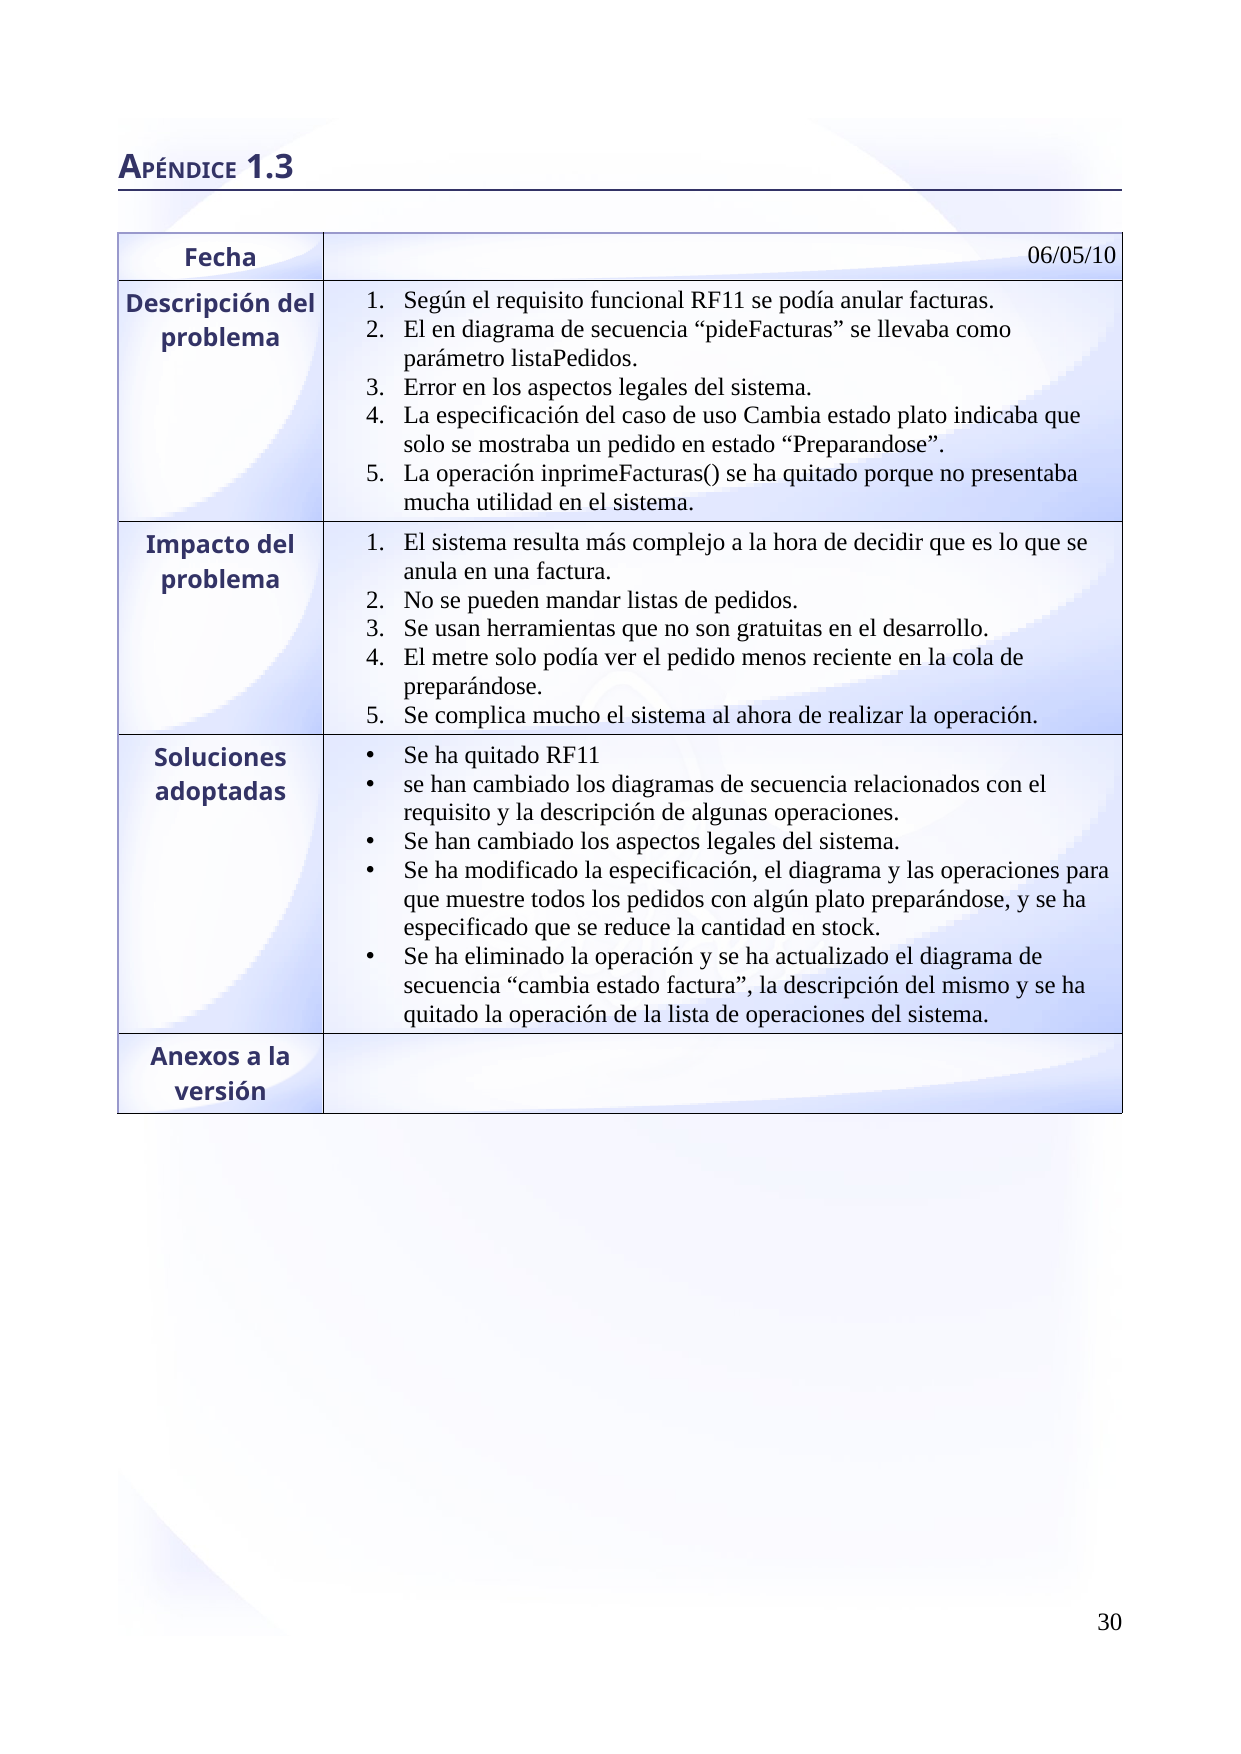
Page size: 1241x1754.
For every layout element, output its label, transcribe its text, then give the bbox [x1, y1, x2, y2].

picture [118, 1114, 1122, 1636]
table_cell Según el requisito funcional RF11 se podía anular facturas. El en diagrama de secuencia “pideFacturas” se llevaba como parámetro listaPedidos. Error en los aspectos legales del sistema. La especificación del caso de uso Cambia estado plato indicaba que solo se mostraba un pedido en estado “Preparandose”. La operación inprimeFacturas() se ha quitado porque no presentaba mucha utilidad en el sistema. [324, 281, 1122, 521]
table_header 06/05/10 [324, 234, 1122, 280]
table_cell Impacto del problema [119, 522, 323, 734]
table_cell [324, 1034, 1122, 1113]
table_header Fecha [119, 234, 323, 280]
table_cell El sistema resulta más complejo a la hora de decidir que es lo que se anula en una factura. No se pueden mandar listas de pedidos. Se usan herramientas que no son gratuitas en el desarrollo. El metre solo podía ver el pedido menos reciente en la cola de preparándose. Se complica mucho el sistema al ahora de realizar la operación. [324, 522, 1122, 734]
table_cell Anexos a la versión [119, 1034, 323, 1113]
picture [118, 191, 1122, 232]
subtitle Apéndice 1.3 [118, 143, 1122, 189]
table_cell Soluciones adoptadas [119, 735, 323, 1033]
table_cell Descripción del problema [119, 281, 323, 521]
picture [118, 118, 1122, 143]
table_cell Se ha quitado RF11 se han cambiado los diagramas de secuencia relacionados con el requisito y la descripción de algunas operaciones. Se han cambiado los aspectos legales del sistema. Se ha modificado la especificación, el diagrama y las operaciones para que muestre todos los pedidos con algún plato preparándose, y se ha especificado que se reduce la cantidad en stock. Se ha eliminado la operación y se ha actualizado el diagrama de secuencia “cambia estado factura”, la descripción del mismo y se ha quitado la operación de la lista de operaciones del sistema. [324, 735, 1122, 1033]
